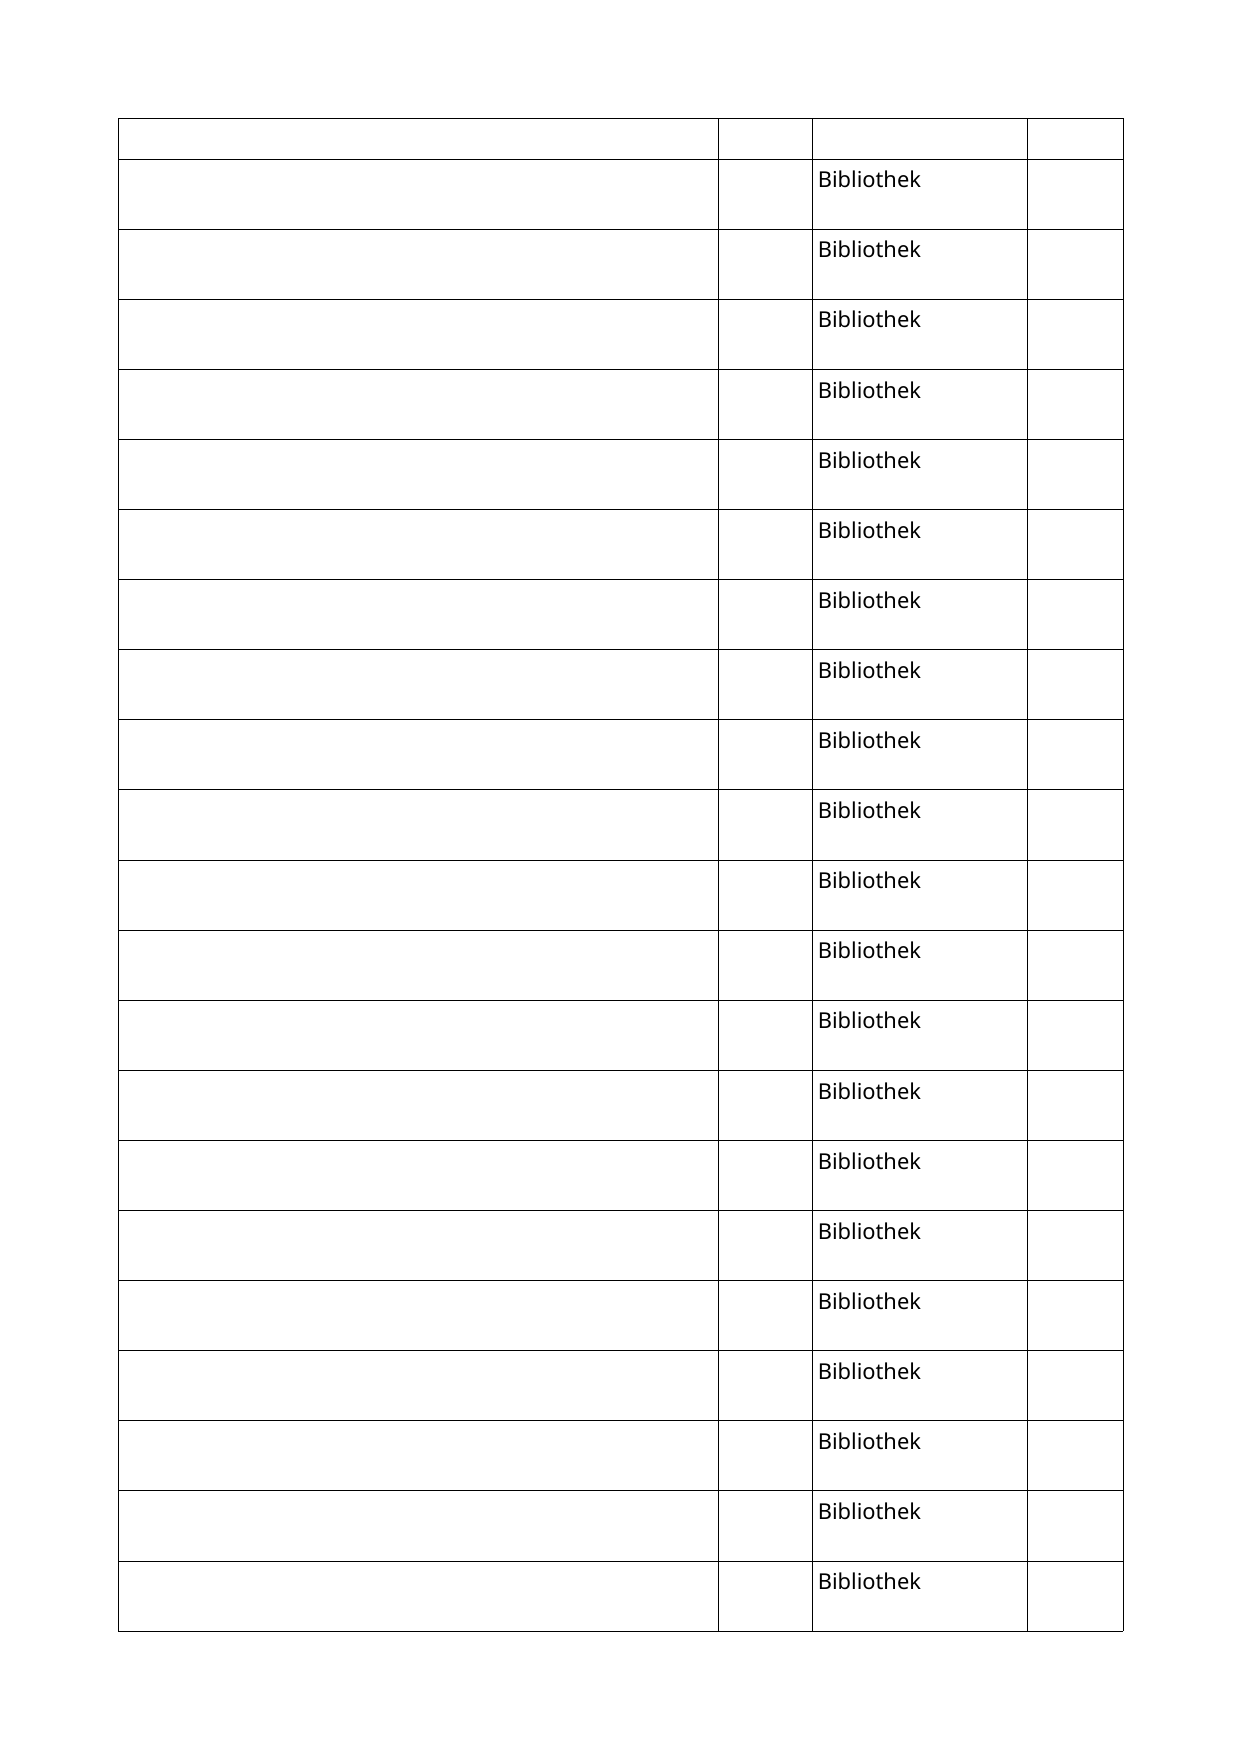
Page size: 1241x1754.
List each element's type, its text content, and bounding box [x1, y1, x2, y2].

table_cell Bibliothek [813, 1351, 1027, 1420]
table_cell [1028, 1421, 1123, 1490]
table_cell [719, 790, 812, 859]
table_cell [1028, 1071, 1123, 1140]
table_cell Bibliothek [813, 720, 1027, 789]
table_cell [119, 1421, 718, 1490]
table_cell [1028, 1491, 1123, 1561]
table_cell [719, 300, 812, 369]
table_cell [1028, 790, 1123, 859]
table_cell Bibliothek [813, 931, 1027, 1000]
table_cell [719, 1562, 812, 1631]
table_cell [119, 1141, 718, 1210]
table_cell [719, 861, 812, 929]
table_cell [1028, 1211, 1123, 1280]
table_cell [719, 510, 812, 579]
table_cell [719, 230, 812, 299]
table_cell [119, 790, 718, 859]
table_cell Bibliothek [813, 440, 1027, 509]
table_cell Bibliothek [813, 861, 1027, 929]
table_cell [119, 300, 718, 369]
table_cell [719, 1141, 812, 1210]
table_cell [1028, 931, 1123, 1000]
table_cell [719, 1351, 812, 1420]
table_cell Bibliothek [813, 580, 1027, 649]
table_cell [719, 580, 812, 649]
table_cell [719, 119, 812, 158]
table_cell [119, 861, 718, 929]
table_cell [719, 1491, 812, 1561]
table_cell [1028, 1562, 1123, 1631]
table_cell [719, 1281, 812, 1350]
table_cell [719, 720, 812, 789]
table_cell [719, 160, 812, 228]
table_cell [719, 1211, 812, 1280]
table_cell [719, 650, 812, 719]
table_cell [1028, 300, 1123, 369]
table_cell [119, 1211, 718, 1280]
table_cell [119, 160, 718, 228]
table_cell [719, 1421, 812, 1490]
table_cell [119, 1071, 718, 1140]
table_cell [119, 370, 718, 439]
table_cell [1028, 370, 1123, 439]
table_cell [1028, 160, 1123, 228]
table_cell Bibliothek [813, 370, 1027, 439]
table_cell [1028, 1351, 1123, 1420]
table_cell [1028, 119, 1123, 158]
table_cell [719, 1071, 812, 1140]
table_cell [1028, 720, 1123, 789]
table_cell [119, 1001, 718, 1070]
table_cell [119, 720, 718, 789]
table_cell Bibliothek [813, 230, 1027, 299]
table_cell Bibliothek [813, 1001, 1027, 1070]
table_cell [1028, 440, 1123, 509]
table_cell Bibliothek [813, 1421, 1027, 1490]
table_cell [1028, 230, 1123, 299]
table_cell [813, 119, 1027, 158]
table_cell Bibliothek [813, 300, 1027, 369]
table_cell Bibliothek [813, 650, 1027, 719]
table_cell [1028, 580, 1123, 649]
table_cell Bibliothek [813, 1562, 1027, 1631]
table_cell Bibliothek [813, 510, 1027, 579]
table_cell [719, 1001, 812, 1070]
table_cell Bibliothek [813, 1211, 1027, 1280]
table_cell [119, 931, 718, 1000]
table_cell Bibliothek [813, 1071, 1027, 1140]
table_cell [1028, 1001, 1123, 1070]
table_cell [1028, 1281, 1123, 1350]
table_cell [119, 580, 718, 649]
table_cell [119, 1351, 718, 1420]
table_cell [719, 440, 812, 509]
table_cell [119, 510, 718, 579]
table_cell Bibliothek [813, 1491, 1027, 1561]
table_cell Bibliothek [813, 160, 1027, 228]
table_cell [119, 119, 718, 158]
table_cell [119, 1281, 718, 1350]
table_cell Bibliothek [813, 1281, 1027, 1350]
table_cell Bibliothek [813, 1141, 1027, 1210]
table_cell [119, 1562, 718, 1631]
table_cell [1028, 650, 1123, 719]
table_cell [1028, 861, 1123, 929]
table_cell [119, 1491, 718, 1561]
table_cell [119, 440, 718, 509]
table_cell [1028, 1141, 1123, 1210]
table_cell [119, 650, 718, 719]
table_cell [719, 370, 812, 439]
table_cell [1028, 510, 1123, 579]
table_cell Bibliothek [813, 790, 1027, 859]
table_cell [119, 230, 718, 299]
table_cell [719, 931, 812, 1000]
